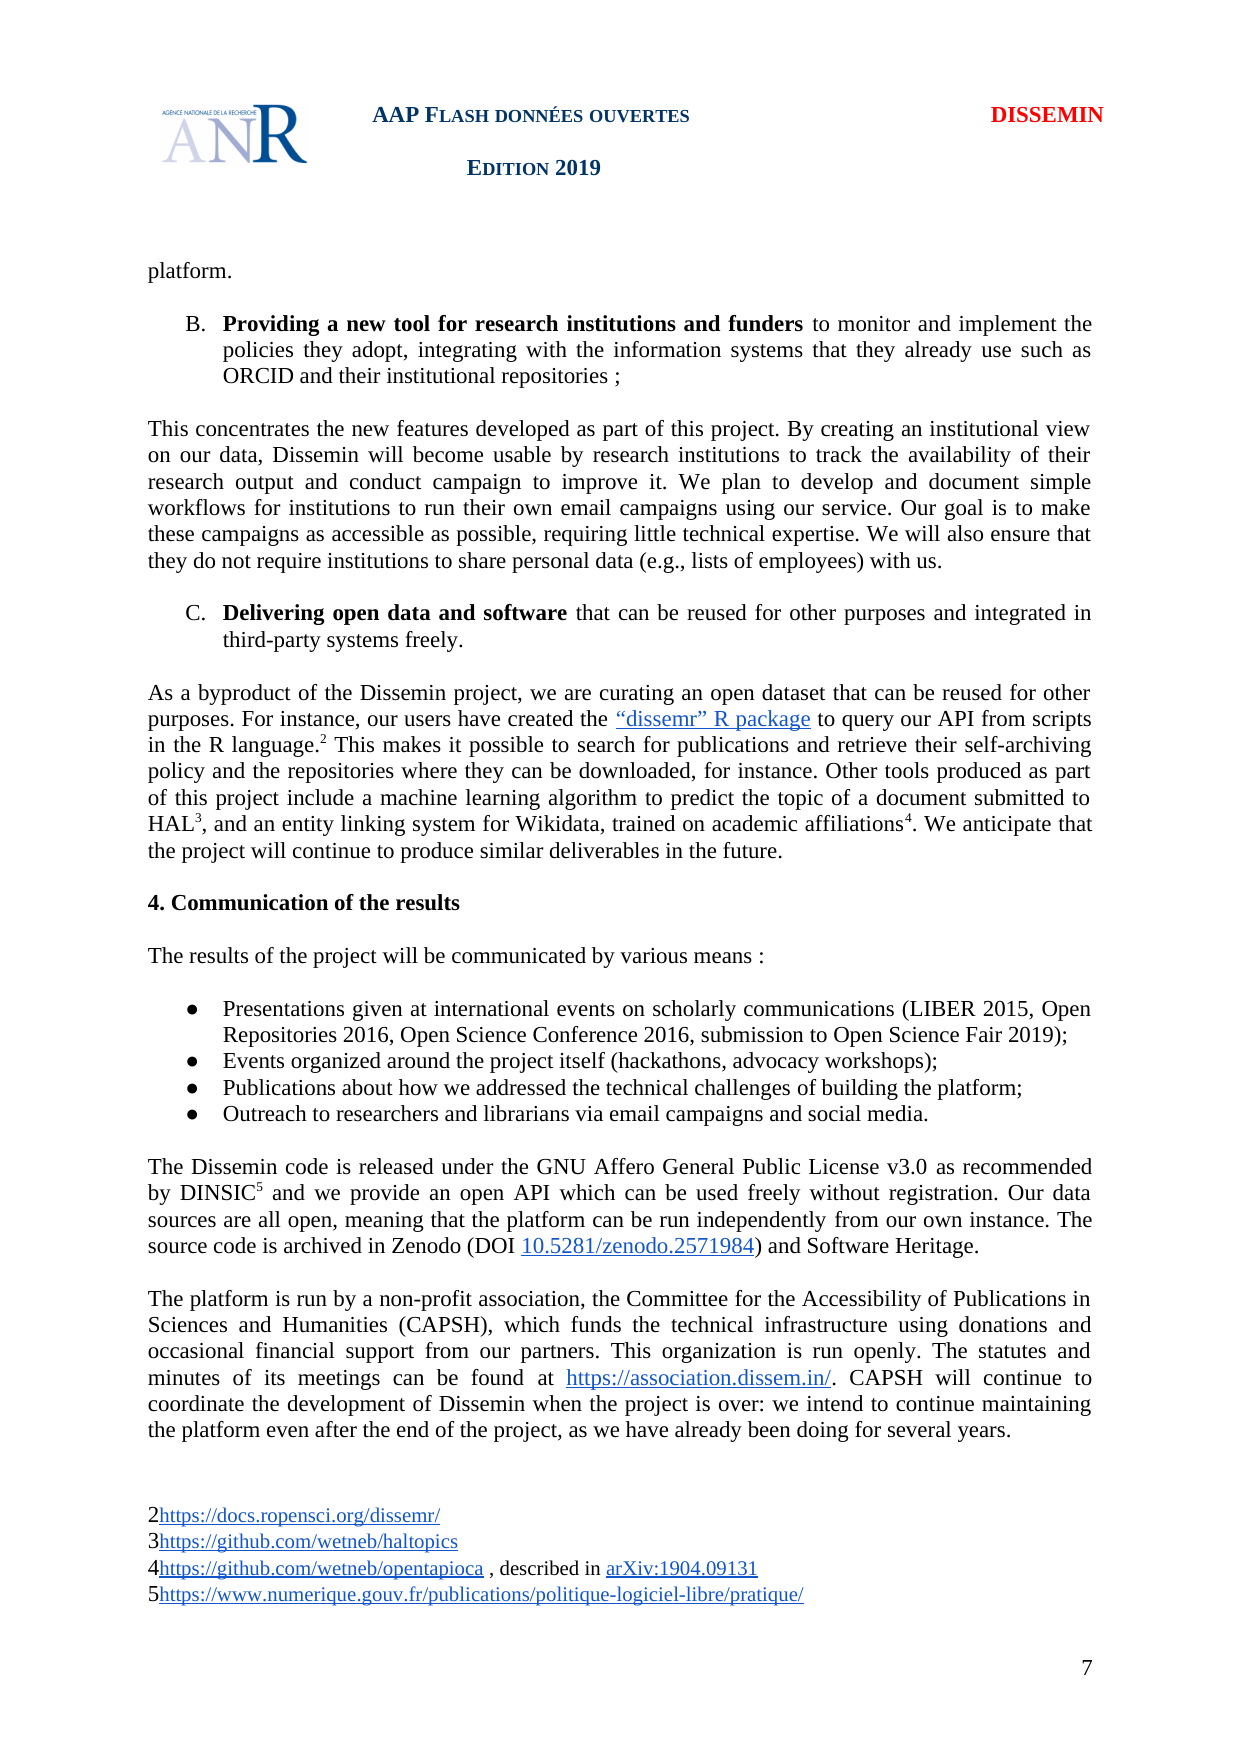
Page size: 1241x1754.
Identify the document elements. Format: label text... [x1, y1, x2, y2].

text 4. Communication of the results [148, 889, 1093, 916]
text The results of the project will be communicated by various means : [148, 942, 1093, 968]
list Delivering open data and software that can be reused for other purposes and integrated in third-party systems freely. [185, 599, 1093, 652]
list Events organized around the project itself (hackathons, advocacy workshops); [185, 1047, 1093, 1074]
text https://docs.ropensci.org/dissemr/ [148, 1501, 1093, 1527]
text platform. [148, 257, 1093, 283]
text https://github.com/wetneb/haltopics [148, 1527, 1093, 1554]
text The platform is run by a non-profit association, the Committee for the Accessibility of Publications in Sciences and Humanities (CAPSH), which funds the technical infrastructure using donations and occasional financial support from our partners. This organization is run openly. The statutes and minutes of its meetings can be found at https://association.dissem.in/. CAPSH will continue to coordinate the development of Dissemin when the project is over: we intend to continue maintaining the platform even after the end of the project, as we have already been doing for several years. [148, 1285, 1093, 1443]
text The Dissemin code is released under the GNU Affero General Public License v3.0 as recommended by DINSIC and we provide an open API which can be used freely without registration. Our data sources are all open, meaning that the platform can be run independently from our own instance. The source code is archived in Zenodo (DOI 10.5281/zenodo.2571984) and Software Heritage. [148, 1153, 1093, 1258]
text This concentrates the new features developed as part of this project. By creating an institutional view on our data, Dissemin will become usable by research institutions to track the availability of their research output and conduct campaign to improve it. We plan to develop and document simple workflows for institutions to run their own email campaigns using our service. Our goal is to make these campaigns as accessible as possible, requiring little technical expertise. We will also ensure that they do not require institutions to share personal data (e.g., lists of employees) with us. [148, 415, 1093, 573]
list Presentations given at international events on scholarly communications (LIBER 2015, Open Repositories 2016, Open Science Conference 2016, submission to Open Science Fair 2019); [185, 995, 1093, 1047]
list Publications about how we addressed the technical challenges of building the platform; [185, 1074, 1093, 1100]
text https://www.numerique.gouv.fr/publications/politique-logiciel-libre/pratique/ [148, 1580, 1093, 1606]
list Outreach to researchers and librarians via email campaigns and social media. [185, 1100, 1093, 1127]
text As a byproduct of the Dissemin project, we are curating an open dataset that can be reused for other purposes. For instance, our users have created the “dissemr” R package to query our API from scripts in the R language. This makes it possible to search for publications and retrieve their self-archiving policy and the repositories where they can be downloaded, for instance. Other tools produced as part of this project include a machine learning algorithm to predict the topic of a document submitted to HAL, and an entity linking system for Wikidata, trained on academic affiliations. We anticipate that the project will continue to produce similar deliverables in the future. [148, 678, 1093, 863]
text https://github.com/wetneb/opentapioca , described in arXiv:1904.09131 [148, 1554, 1093, 1580]
list Providing a new tool for research institutions and funders to monitor and implement the policies they adopt, integrating with the information systems that they already use such as ORCID and their institutional repositories ; [185, 309, 1093, 389]
picture [158, 101, 309, 166]
